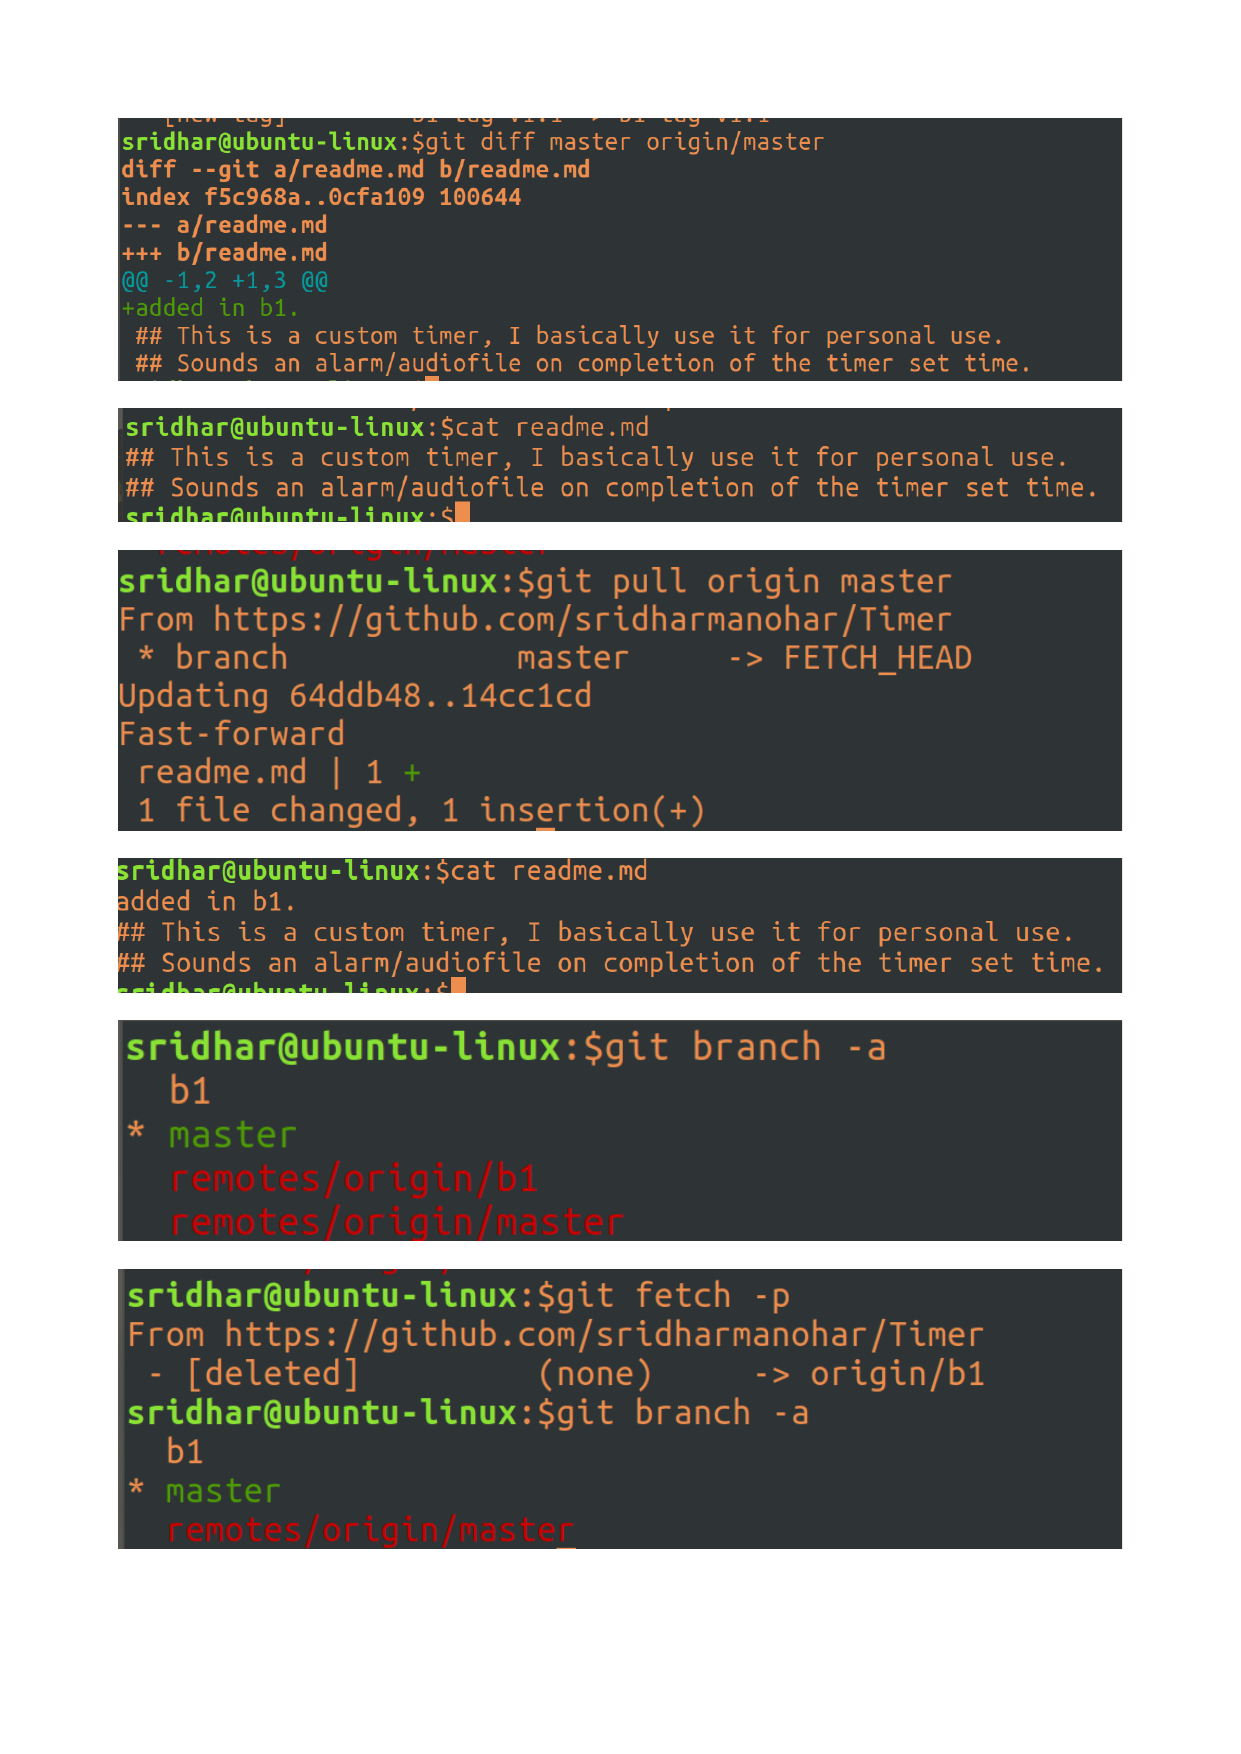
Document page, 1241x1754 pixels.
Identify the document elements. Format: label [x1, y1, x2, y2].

picture [118, 118, 1123, 381]
picture [118, 408, 1123, 522]
picture [118, 1269, 1123, 1549]
picture [118, 858, 1123, 993]
picture [118, 1020, 1123, 1241]
picture [118, 550, 1123, 831]
